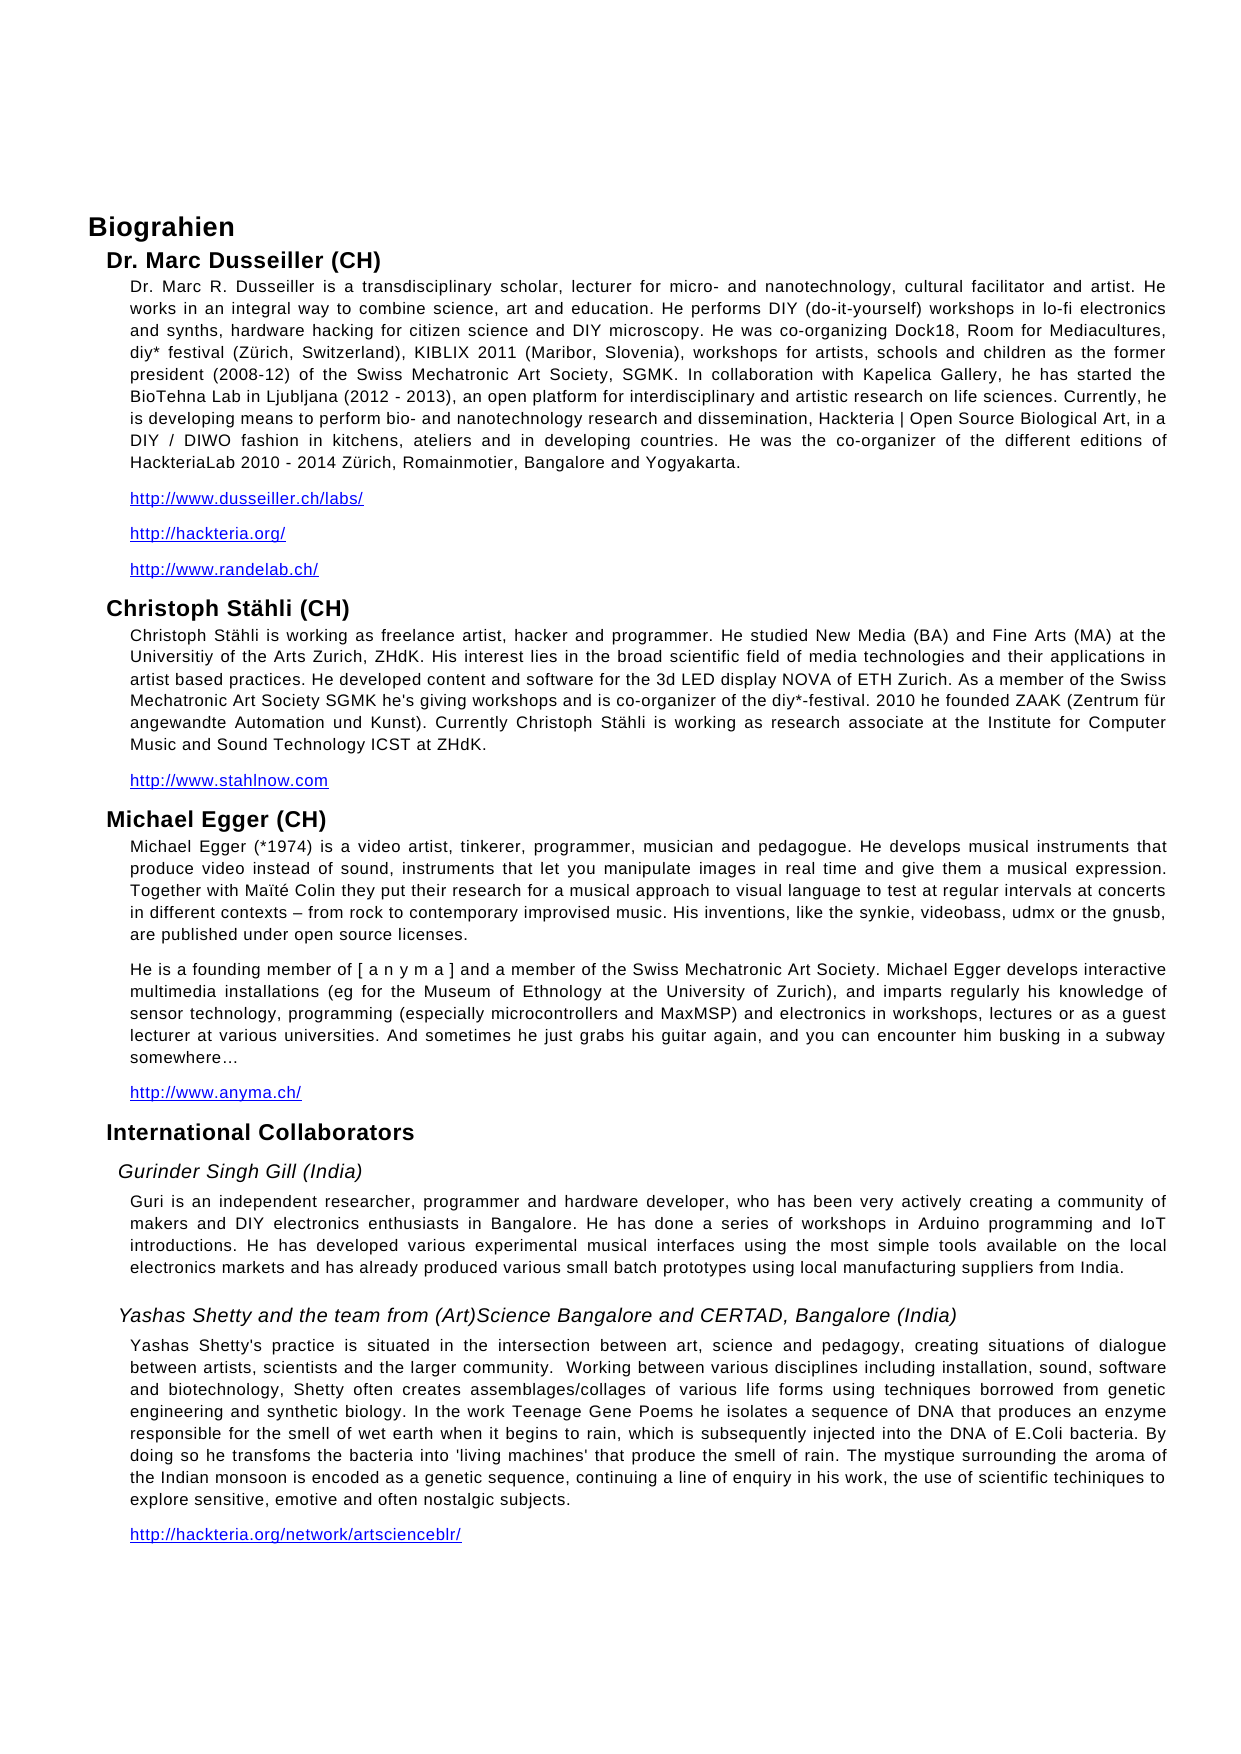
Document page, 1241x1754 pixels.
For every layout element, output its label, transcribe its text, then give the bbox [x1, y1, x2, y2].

text http://www.anyma.ch/ [130, 1083, 1168, 1102]
text Guri is an independent researcher, programmer and hardware developer, who has been very actively creating a community of makers and DIY electronics enthusiasts in Bangalore. He has done a series of workshops in Arduino programming and IoT introductions. He has developed various experimental musical interfaces using the most simple tools available on the local electronics markets and has already produced various small batch prototypes using local manufacturing suppliers from India. [130, 1192, 1168, 1277]
text Yashas Shetty's practice is situated in the intersection between art, science and pedagogy, creating situations of dialogue between artists, scientists and the larger community. Working between various disciplines including installation, sound, software and biotechnology, Shetty often creates assemblages/collages of various life forms using techniques borrowed from genetic engineering and synthetic biology. In the work Teenage Gene Poems he isolates a sequence of DNA that produces an enzyme responsible for the smell of wet earth when it begins to rain, which is subsequently injected into the DNA of E.Coli bacteria. By doing so he transfoms the bacteria into 'living machines' that produce the smell of rain. The mystique surrounding the aroma of the Indian monsoon is encoded as a genetic sequence, continuing a line of enquiry in his work, the use of scientific techiniques to explore sensitive, emotive and often nostalgic subjects. [130, 1336, 1168, 1509]
subtitle International Collaborators [106, 1119, 1168, 1145]
text Christoph Stähli is working as freelance artist, hacker and programmer. He studied New Media (BA) and Fine Arts (MA) at the Universitiy of the Arts Zurich, ZHdK. His interest lies in the broad scientific field of media technologies and their applications in artist based practices. He developed content and software for the 3d LED display NOVA of ETH Zurich. As a member of the Swiss Mechatronic Art Society SGMK he's giving workshops and is co-organizer of the diy*-festival. 2010 he founded ZAAK (Zentrum für angewandte Automation und Kunst). Currently Christoph Stähli is working as research associate at the Institute for Computer Music and Sound Technology ICST at ZHdK. [130, 625, 1168, 754]
subtitle Biograhien [88, 211, 1168, 242]
subtitle Dr. Marc Dusseiller (CH) [106, 247, 1168, 273]
subtitle Yashas Shetty and the team from (Art)Science Bangalore and CERTAD, Bangalore (India) [118, 1304, 1168, 1326]
text He is a founding member of [ a n y m a ] and a member of the Swiss Mechatronic Art Society. Michael Egger develops interactive multimedia installations (eg for the Museum of Ethnology at the University of Zurich), and imparts regularly his knowledge of sensor technology, programming (especially microcontrollers and MaxMSP) and electronics in workshops, lectures or as a guest lecturer at various universities. And sometimes he just grabs his guitar again, and you can encounter him busking in a subway somewhere… [130, 960, 1168, 1067]
subtitle Christoph Stähli (CH) [106, 595, 1168, 621]
text http://www.randelab.ch/ [130, 559, 1168, 579]
text http://hackteria.org/ [130, 524, 1168, 543]
text http://www.stahlnow.com [130, 771, 1168, 790]
text Michael Egger (*1974) is a video artist, tinkerer, programmer, musician and pedagogue. He develops musical instruments that produce video instead of sound, instruments that let you manipulate images in real time and give them a musical expression. Together with Maïté Colin they put their research for a musical approach to visual language to test at regular intervals at concerts in different contexts – from rock to contemporary improvised music. His inventions, like the synkie, videobass, udmx or the gnusb, are published under open source licenses. [130, 836, 1168, 943]
text http://www.dusseiller.ch/labs/ [130, 488, 1168, 508]
text http://hackteria.org/network/artscienceblr/ [130, 1525, 1168, 1544]
subtitle Gurinder Singh Gill (India) [118, 1159, 1168, 1182]
text Dr. Marc R. Dusseiller is a transdisciplinary scholar, lecturer for micro- and nanotechnology, cultural facilitator and artist. He works in an integral way to combine science, art and education. He performs DIY (do-it-yourself) workshops in lo-fi electronics and synths, hardware hacking for citizen science and DIY microscopy. He was co-organizing Dock18, Room for Mediacultures, diy* festival (Zürich, Switzerland), KIBLIX 2011 (Maribor, Slovenia), workshops for artists, schools and children as the former president (2008-12) of the Swiss Mechatronic Art Society, SGMK. In collaboration with Kapelica Gallery, he has started the BioTehna Lab in Ljubljana (2012 - 2013), an open platform for interdisciplinary and artistic research on life sciences. Currently, he is developing means to perform bio- and nanotechnology research and dissemination, Hackteria | Open Source Biological Art, in a DIY / DIWO fashion in kitchens, ateliers and in developing countries. He was the co-organizer of the different editions of HackteriaLab 2010 - 2014 Zürich, Romainmotier, Bangalore and Yogyakarta. [130, 277, 1168, 472]
subtitle Michael Egger (CH) [106, 806, 1168, 833]
